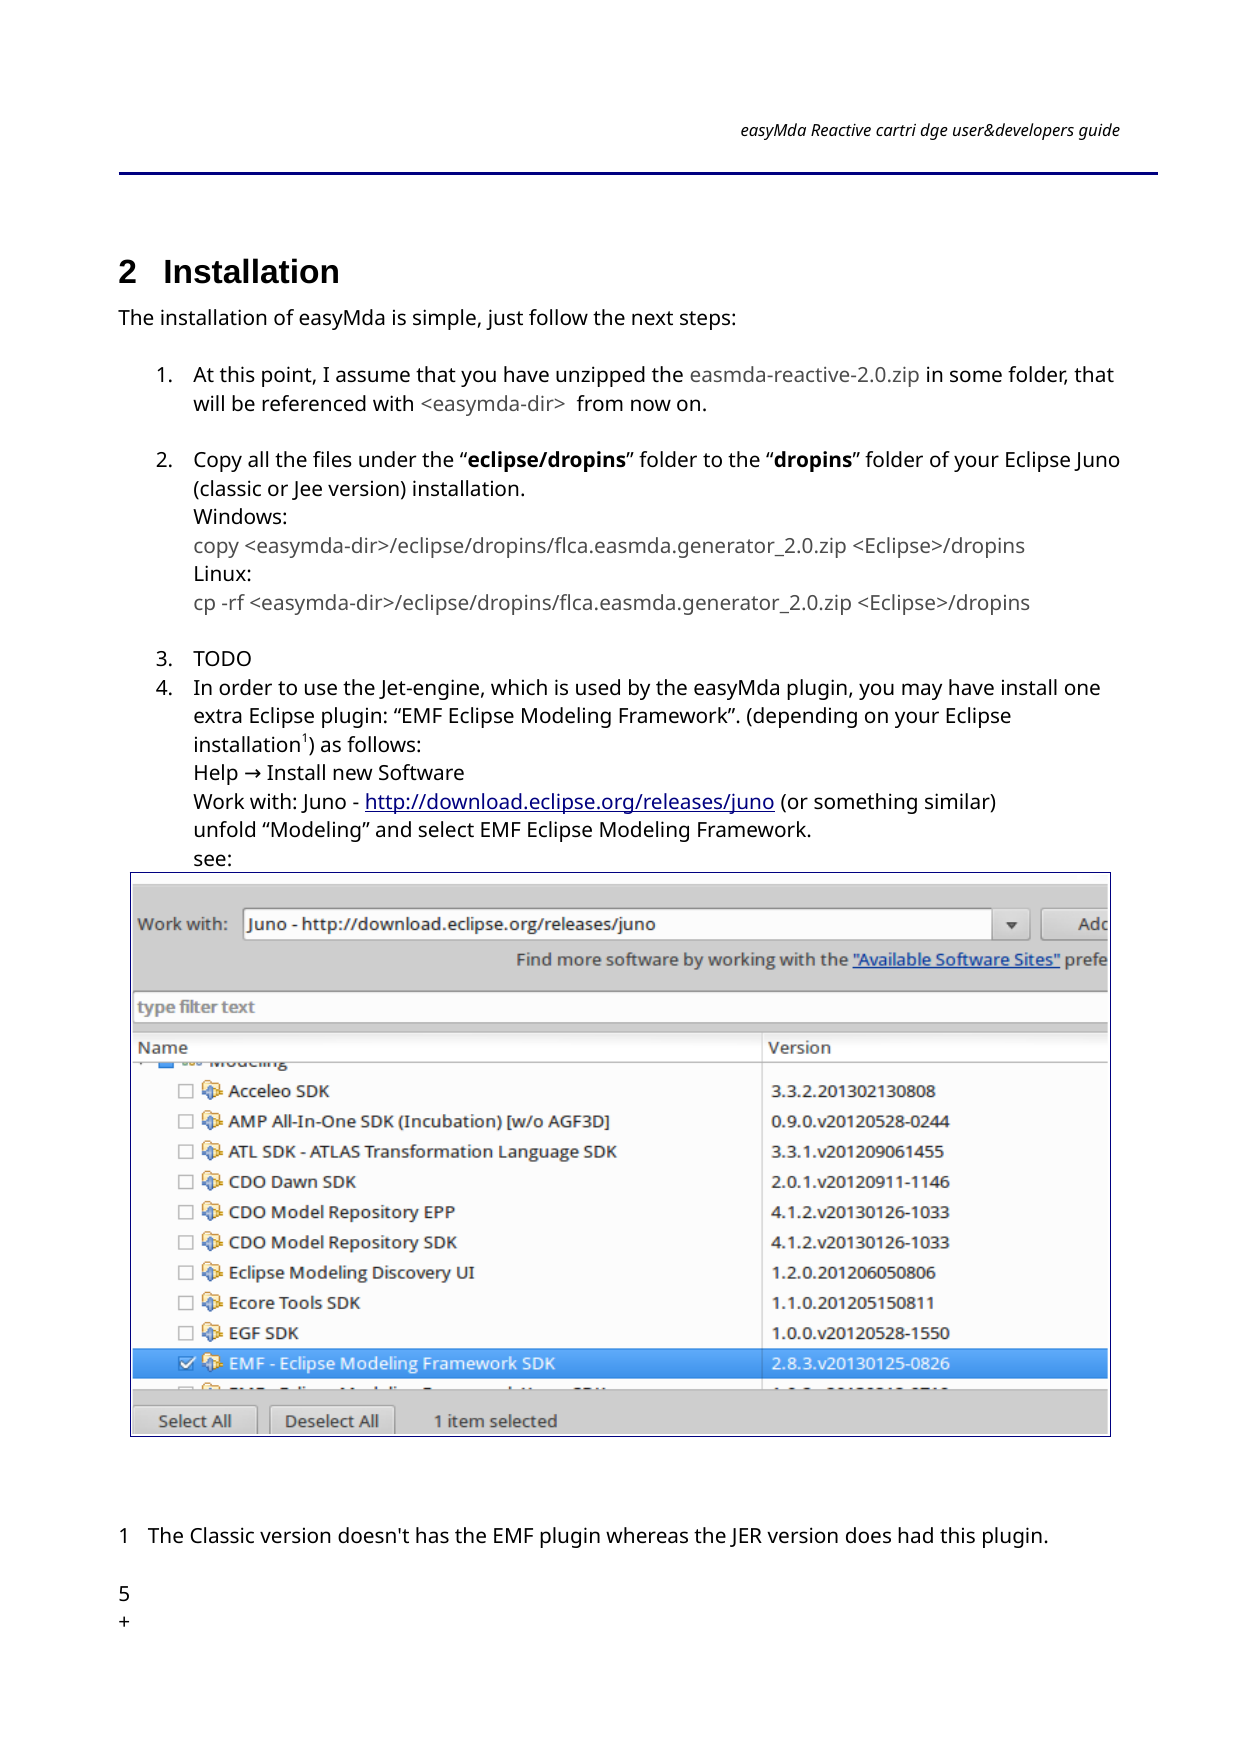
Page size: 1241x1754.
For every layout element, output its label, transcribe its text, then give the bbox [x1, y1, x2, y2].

list The Classic version doesn't has the EMF plugin whereas the JER version does had this plugin. [118, 1521, 1122, 1549]
picture [132, 875, 1108, 1434]
text The installation of easyMda is simple, just follow the next steps: [118, 303, 1122, 332]
list In order to use the Jet-engine, which is used by the easyMda plugin, you may have install one extra Eclipse plugin: “EMF Eclipse Modeling Framework”. (depending on your Eclipse installation) as follows: Help → Install new Software Work with: Juno - http://download.eclipse.org/releases/juno (or something similar) unfold “Modeling” and select EMF Eclipse Modeling Framework. see: [156, 673, 1122, 872]
list At this point, I assume that you have unzipped the easmda-reactive-2.0.zip in some folder, that will be referenced with <easymda-dir> from now on. [156, 360, 1122, 446]
list Copy all the files under the “eclipse/dropins” folder to the “dropins” folder of your Eclipse Juno (classic or Jee version) installation. Windows: copy <easymda-dir>/eclipse/dropins/flca.easmda.generator_2.0.zip <Eclipse>/dropins Linux: cp -rf <easymda-dir>/eclipse/dropins/flca.easmda.generator_2.0.zip <Eclipse>/dropins [156, 446, 1122, 644]
list TODO [156, 644, 1122, 673]
subtitle Installation [118, 252, 1122, 291]
